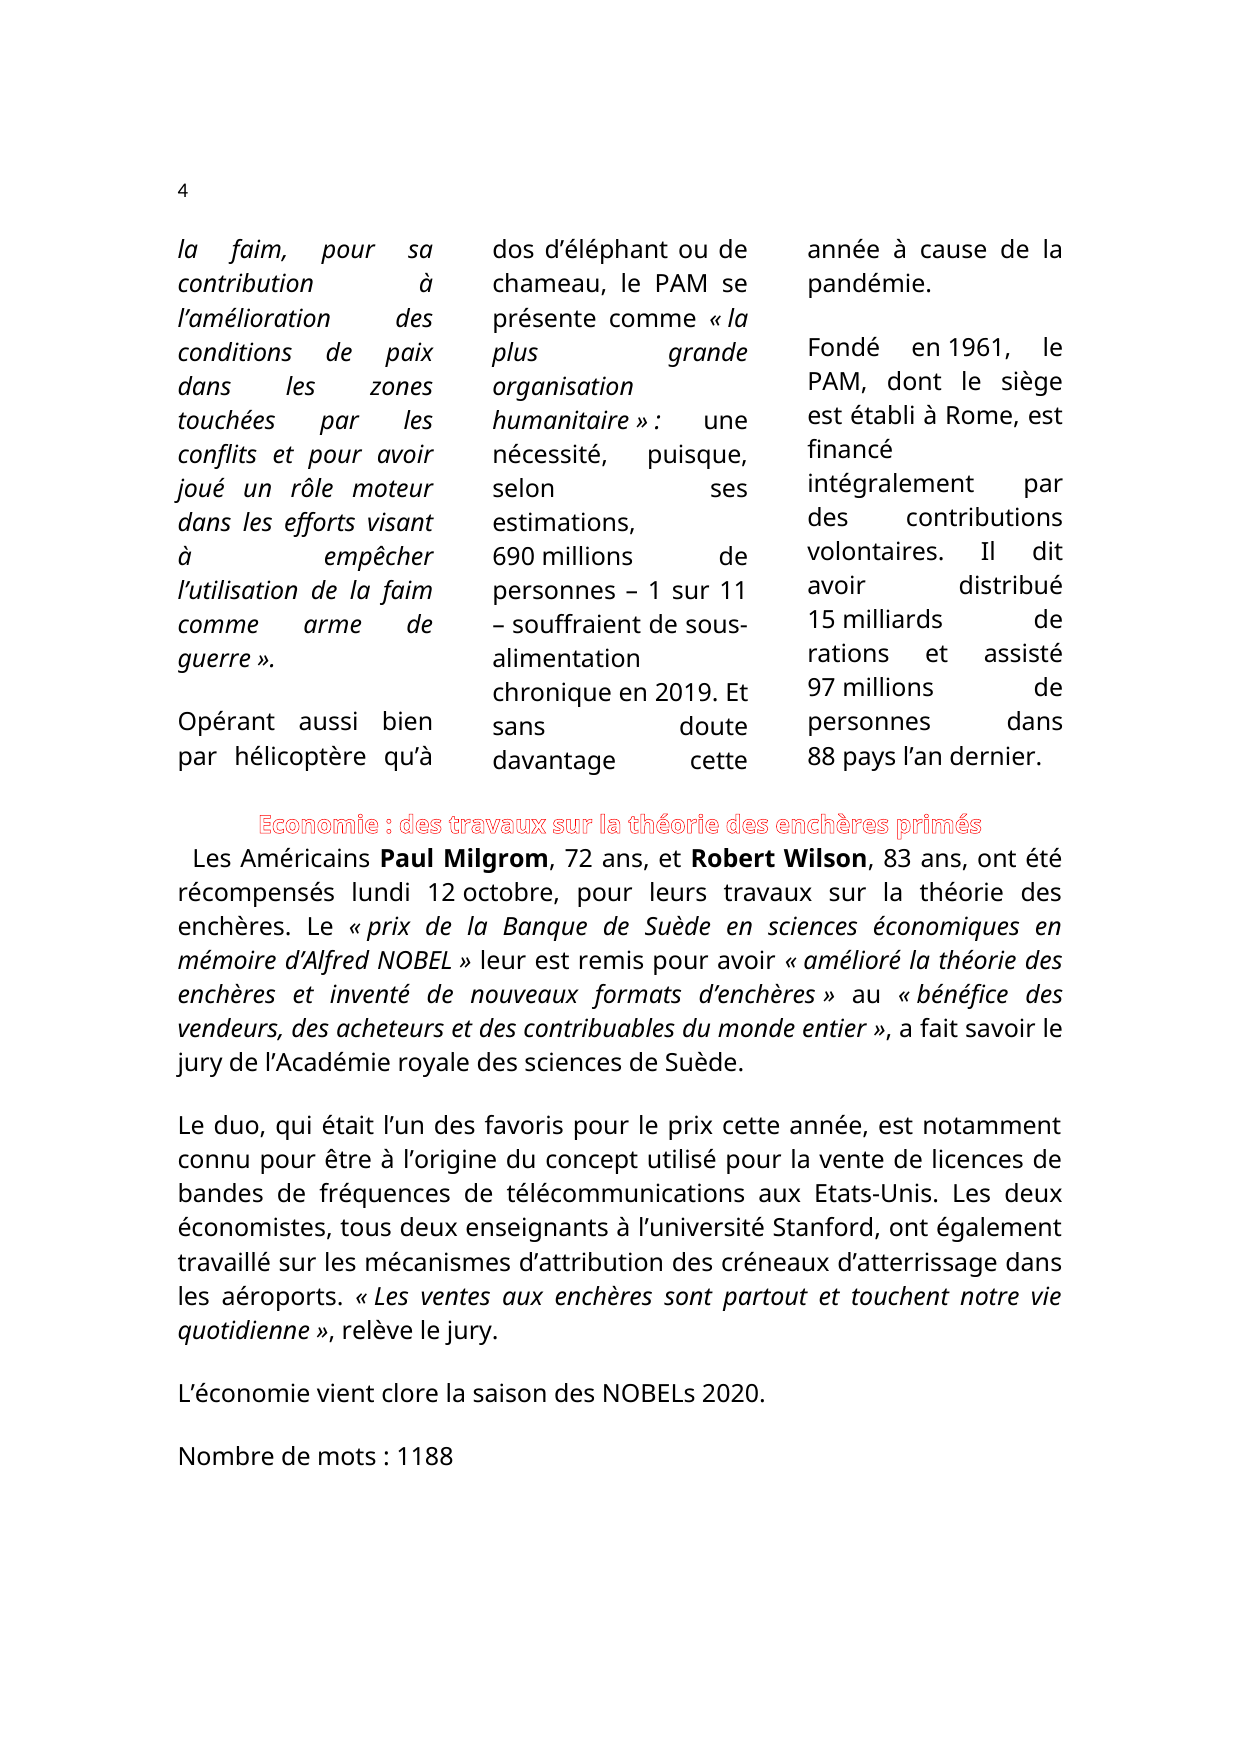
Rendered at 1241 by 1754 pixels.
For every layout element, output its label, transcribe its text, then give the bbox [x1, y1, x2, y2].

text Le duo, qui était l’un des favoris pour le prix cette année, est notamment connu pour être à l’origine du concept utilisé pour la vente de licences de bandes de fréquences de télécommunications aux Etats-Unis. Les deux économistes, tous deux enseignants à l’université Stanford, ont également travaillé sur les mécanismes d’attribution des créneaux d’atterrissage dans les aéroports. « Les ventes aux enchères sont partout et touchent notre vie quotidienne », relève le jury. [177, 1108, 1063, 1346]
text année à cause de la pandémie. [807, 232, 1063, 300]
text L’économie vient clore la saison des NOBELs 2020. [177, 1376, 1063, 1409]
text la faim, pour sa contribution à l’amélioration des conditions de paix dans les zones touchées par les conflits et pour avoir joué un rôle moteur dans les efforts visant à empêcher l’utilisation de la faim comme arme de guerre ». [177, 232, 433, 675]
subtitle Economie : des travaux sur la théorie des enchères primés [177, 806, 1063, 840]
text dos d’éléphant ou de chameau, le PAM se présente comme « la plus grande organisation humanitaire » : une nécessité, puisque, selon ses estimations, 690 millions de personnes – 1 sur 11 – souffraient de sous-alimentation chronique en 2019. Et sans doute davantage cette [492, 232, 748, 777]
text Les Américains Paul Milgrom, 72 ans, et Robert Wilson, 83 ans, ont été récompensés lundi 12 octobre, pour leurs travaux sur la théorie des enchères. Le « prix de la Banque de Suède en sciences économiques en mémoire d’Alfred NOBEL » leur est remis pour avoir « amélioré la théorie des enchères et inventé de nouveaux formats d’enchères » au « bénéfice des vendeurs, des acheteurs et des contribuables du monde entier », a fait savoir le jury de l’Académie royale des sciences de Suède. [177, 840, 1063, 1079]
text Nombre de mots : 1188 [177, 1439, 1063, 1473]
text Fondé en 1961, le PAM, dont le siège est établi à Rome, est financé intégralement par des contributions volontaires. Il dit avoir distribué 15 milliards de rations et assisté 97 millions de personnes dans 88 pays l’an dernier. [807, 329, 1063, 772]
text Opérant aussi bien par hélicoptère qu’à [177, 704, 433, 772]
